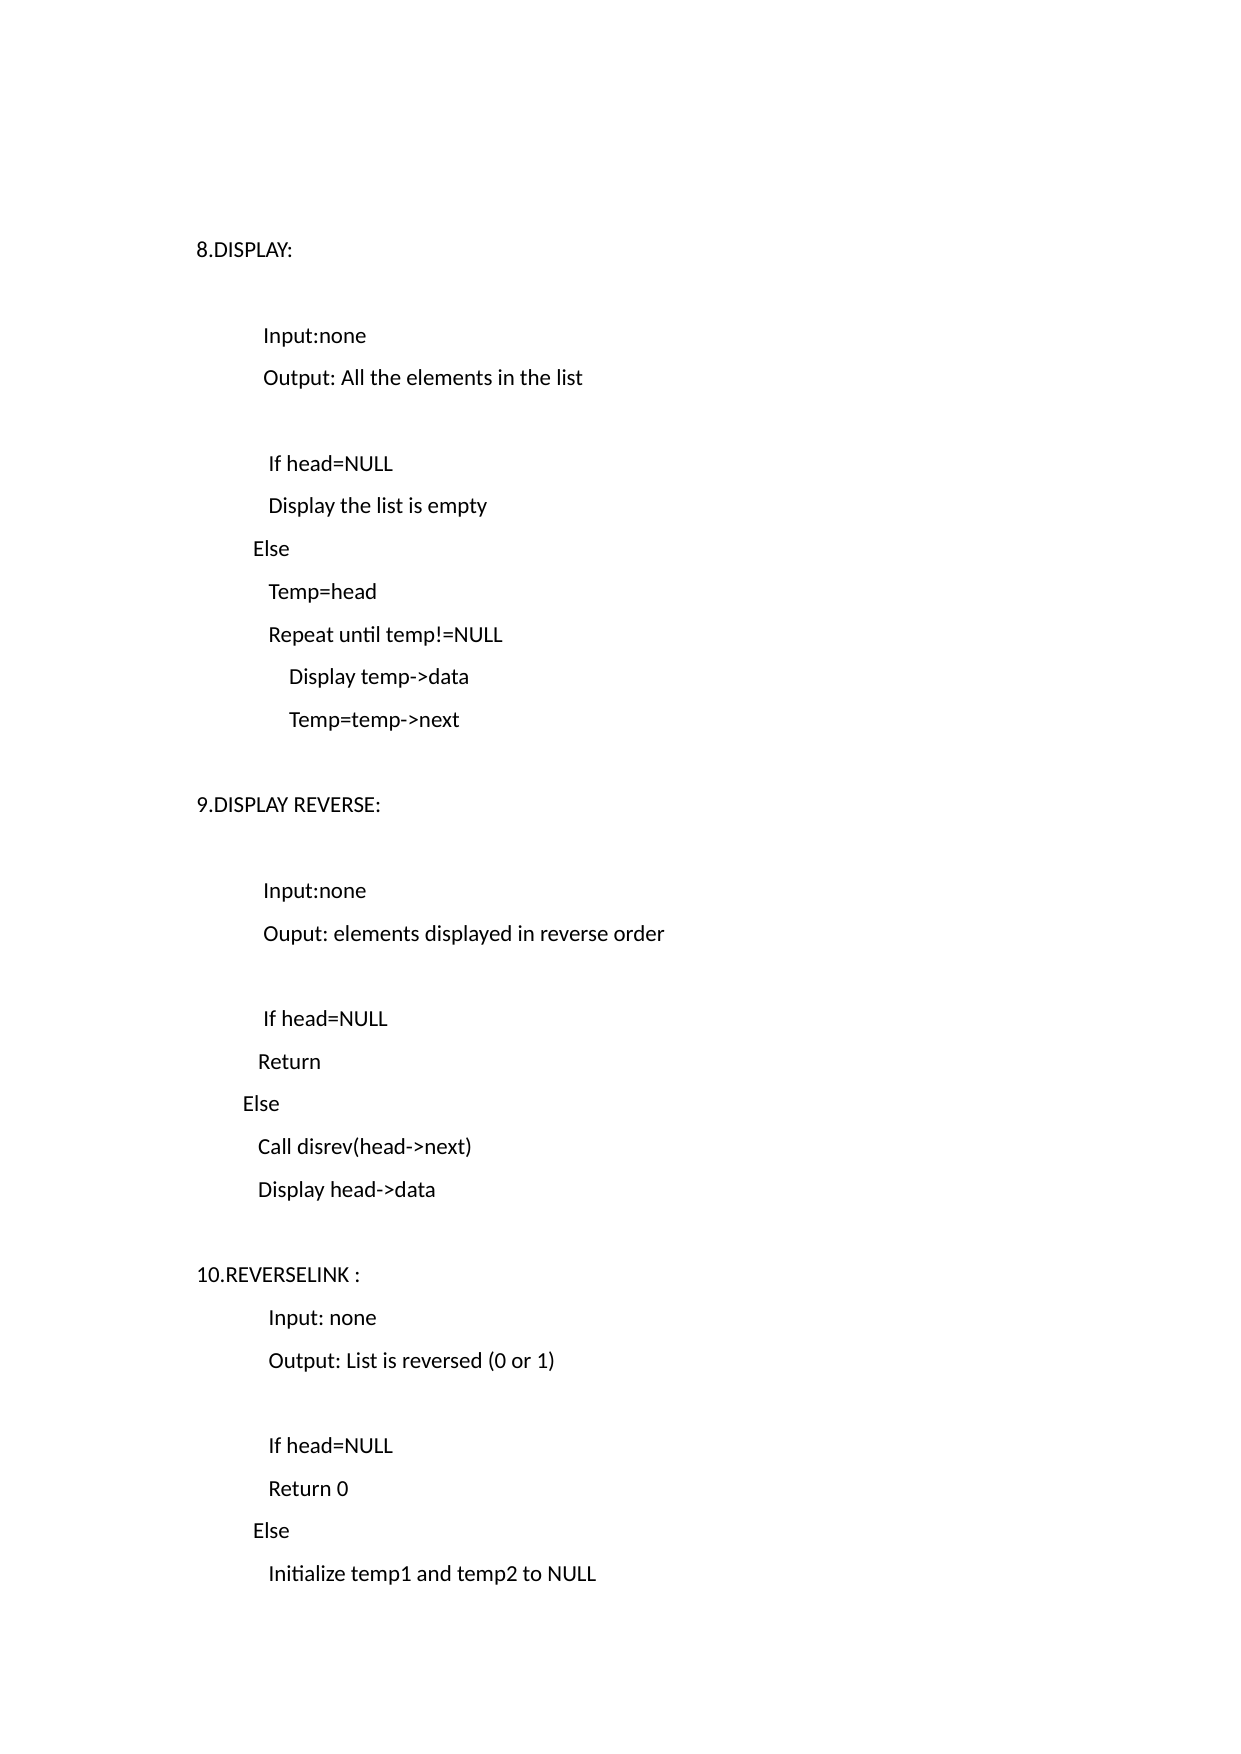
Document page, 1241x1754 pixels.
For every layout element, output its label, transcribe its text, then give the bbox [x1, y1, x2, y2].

text Repeat until temp!=NULL [150, 620, 1090, 648]
text Temp=temp->next [150, 705, 1090, 733]
text Display temp->data [150, 662, 1090, 691]
text Input: none [150, 1303, 1090, 1331]
text If head=NULL [150, 1431, 1090, 1459]
text 10.REVERSELINK : [150, 1260, 1090, 1288]
text Display head->data [150, 1175, 1090, 1203]
text Output: All the elements in the list [150, 363, 1090, 392]
text Ouput: elements displayed in reverse order [150, 919, 1090, 947]
text Return [150, 1047, 1090, 1075]
text Call disrev(head->next) [150, 1132, 1090, 1160]
text Else [150, 1089, 1090, 1118]
text Output: List is reversed (0 or 1) [150, 1346, 1090, 1374]
text 8.DISPLAY: [150, 235, 1090, 263]
text Initialize temp1 and temp2 to NULL [150, 1559, 1090, 1587]
text Input:none [150, 321, 1090, 349]
text If head=NULL [150, 1004, 1090, 1032]
text Else [150, 1517, 1090, 1545]
text If head=NULL [150, 449, 1090, 477]
text Temp=head [150, 577, 1090, 605]
text Input:none [150, 876, 1090, 904]
text Return 0 [150, 1474, 1090, 1502]
text 9.DISPLAY REVERSE: [150, 791, 1090, 819]
text Display the list is empty [150, 492, 1090, 520]
text Else [150, 534, 1090, 562]
